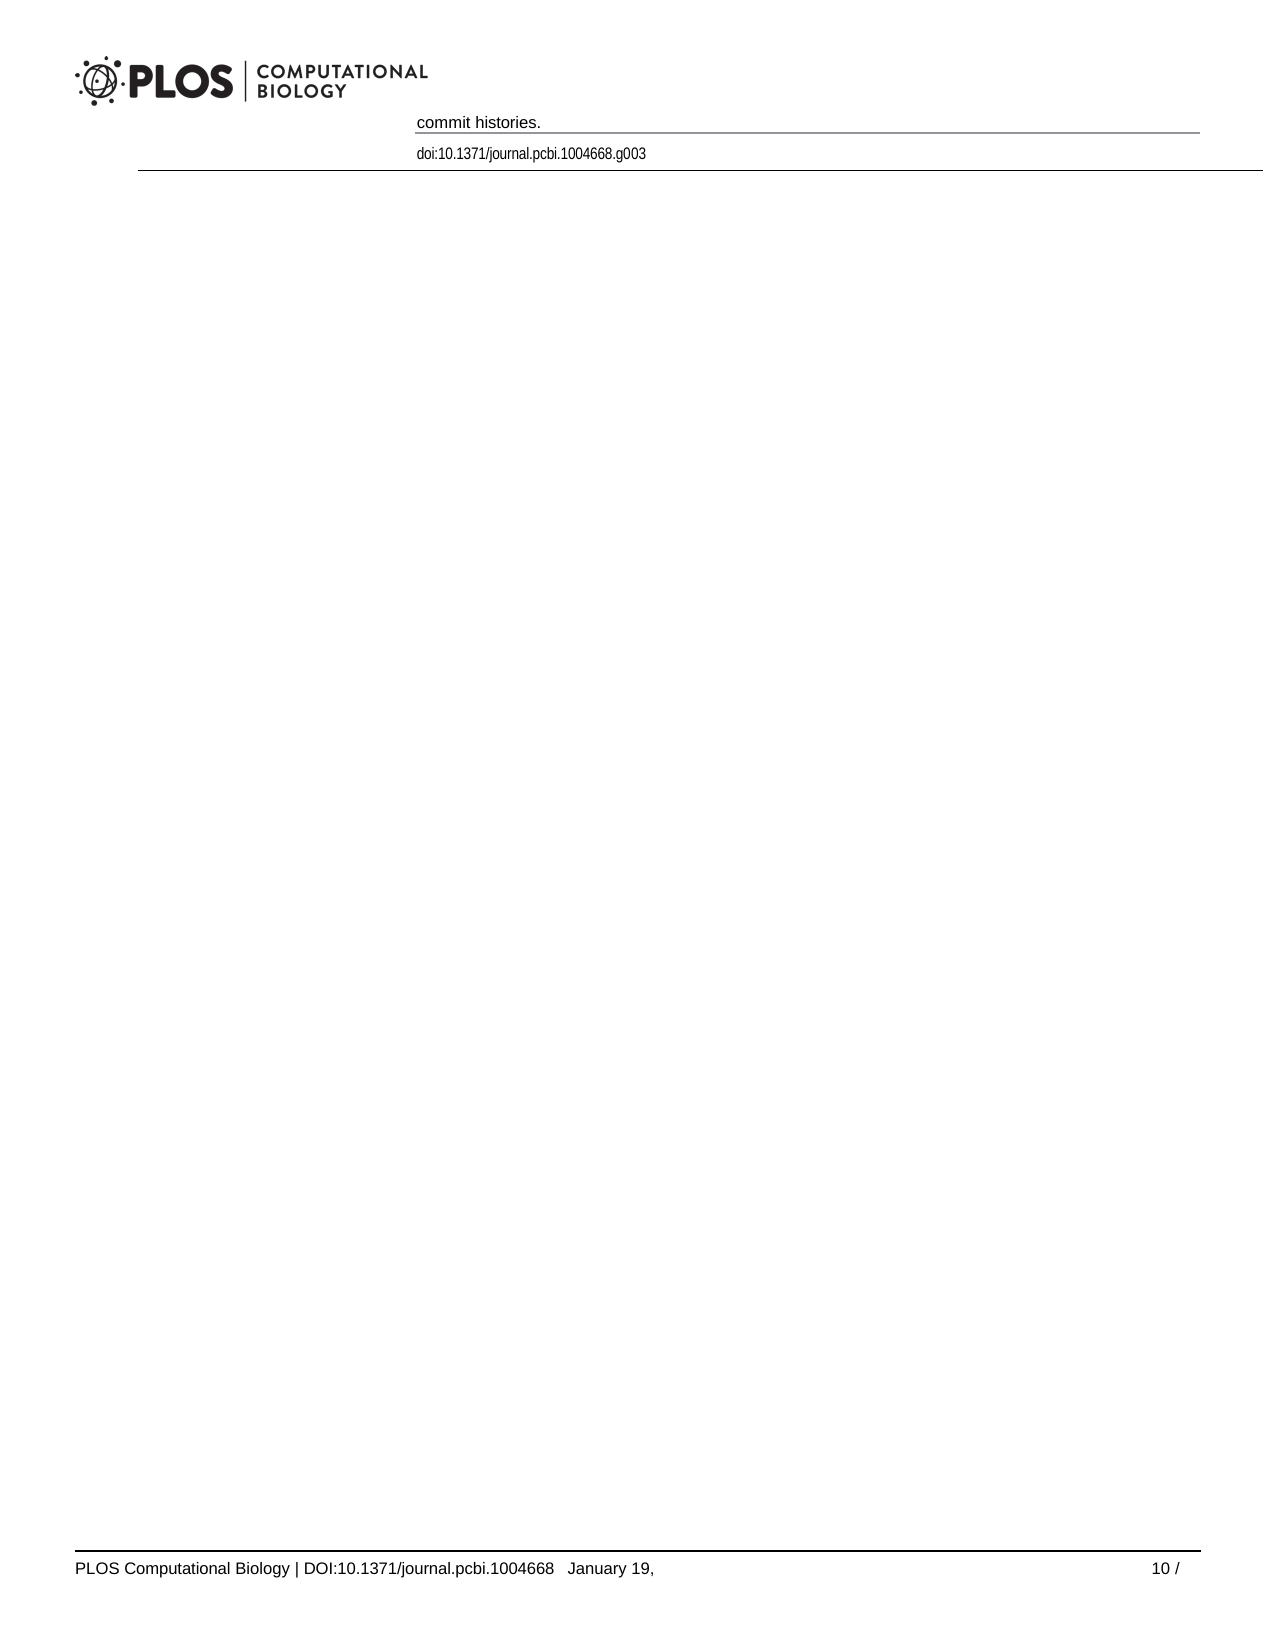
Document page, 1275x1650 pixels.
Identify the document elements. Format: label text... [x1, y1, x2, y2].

text commit histories. [417, 112, 1189, 132]
text doi:10.1371/journal.pcbi.1004668.g003 [417, 144, 1212, 163]
